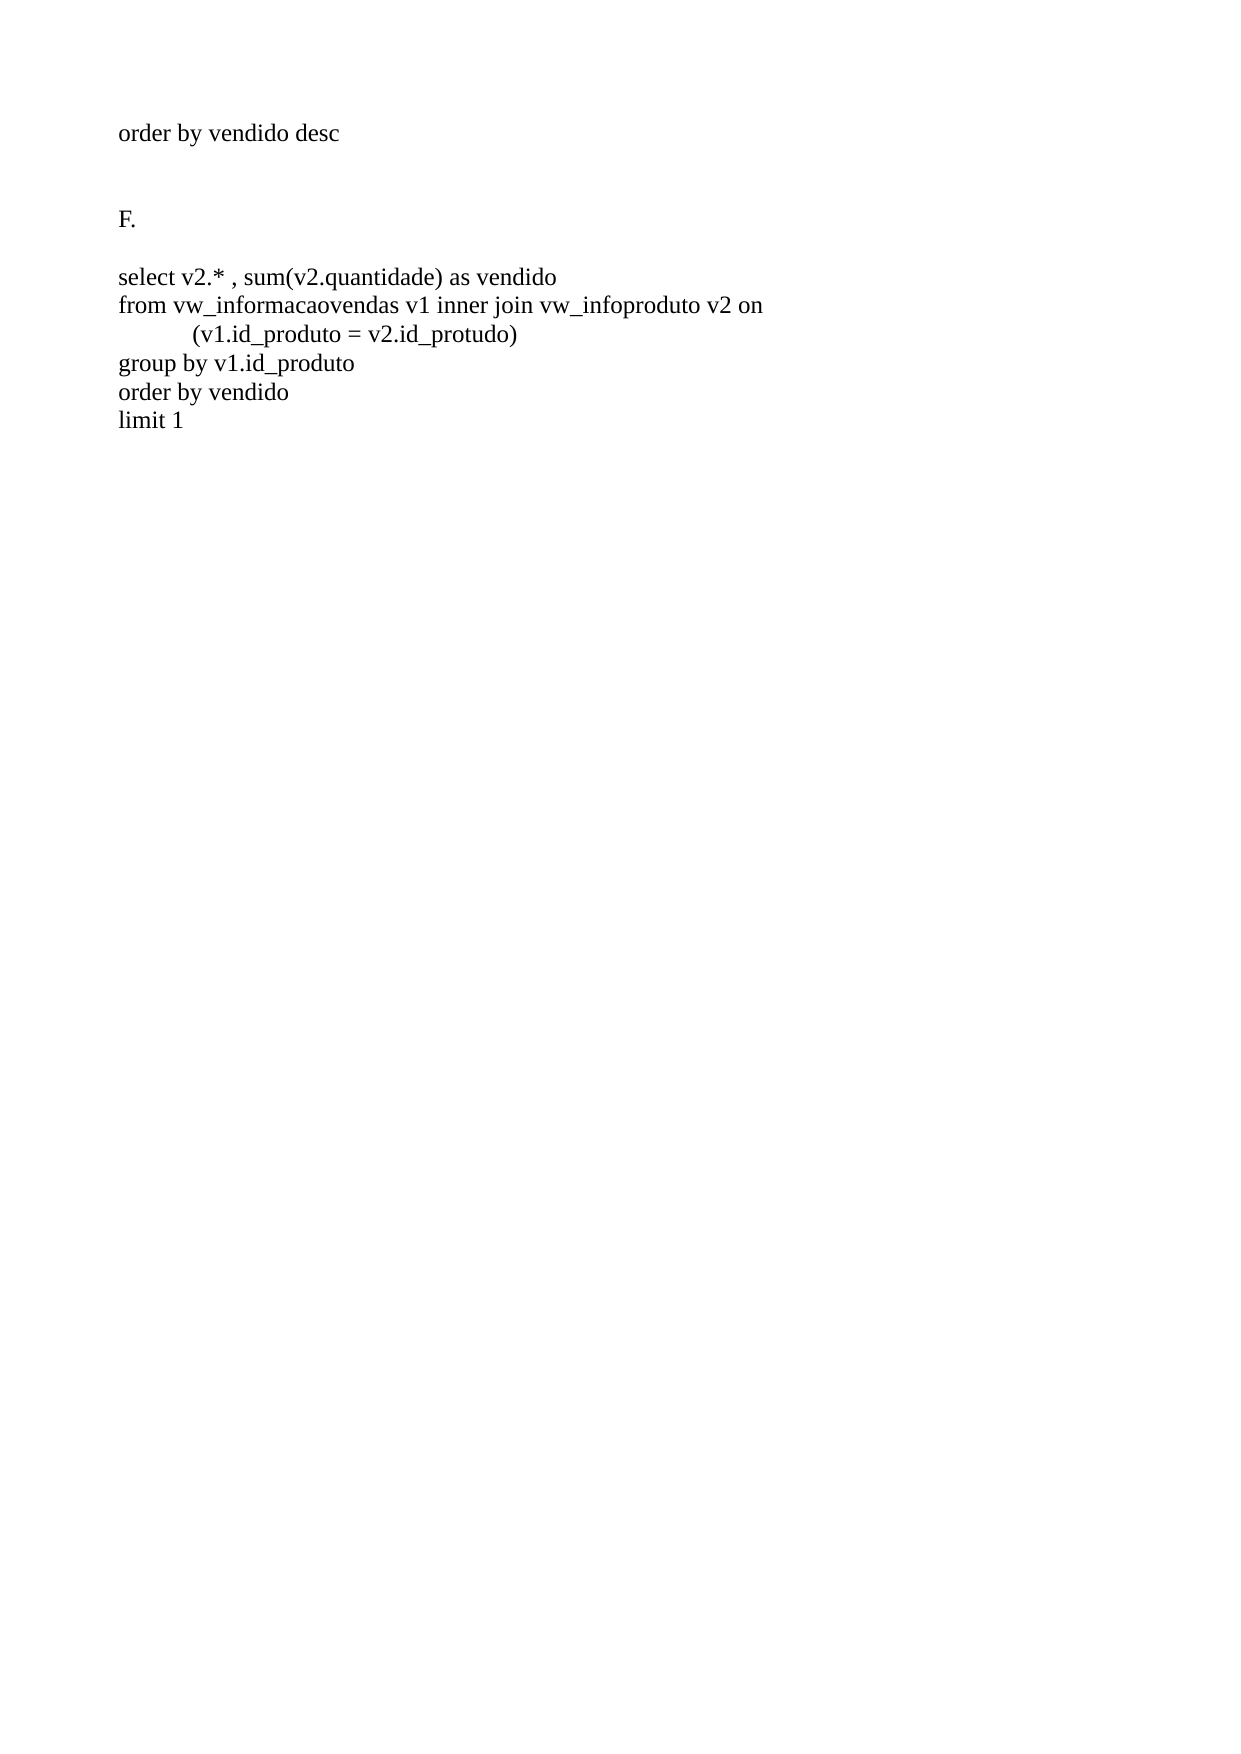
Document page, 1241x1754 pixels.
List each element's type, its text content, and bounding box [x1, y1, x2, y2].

text F. [118, 204, 1122, 233]
text select v2.* , sum(v2.quantidade) as vendido from vw_informacaovendas v1 inner join vw_infoproduto v2 on (v1.id_produto = v2.id_protudo) group by v1.id_produto order by vendido limit 1 [118, 262, 1122, 434]
text order by vendido desc [118, 118, 1122, 176]
